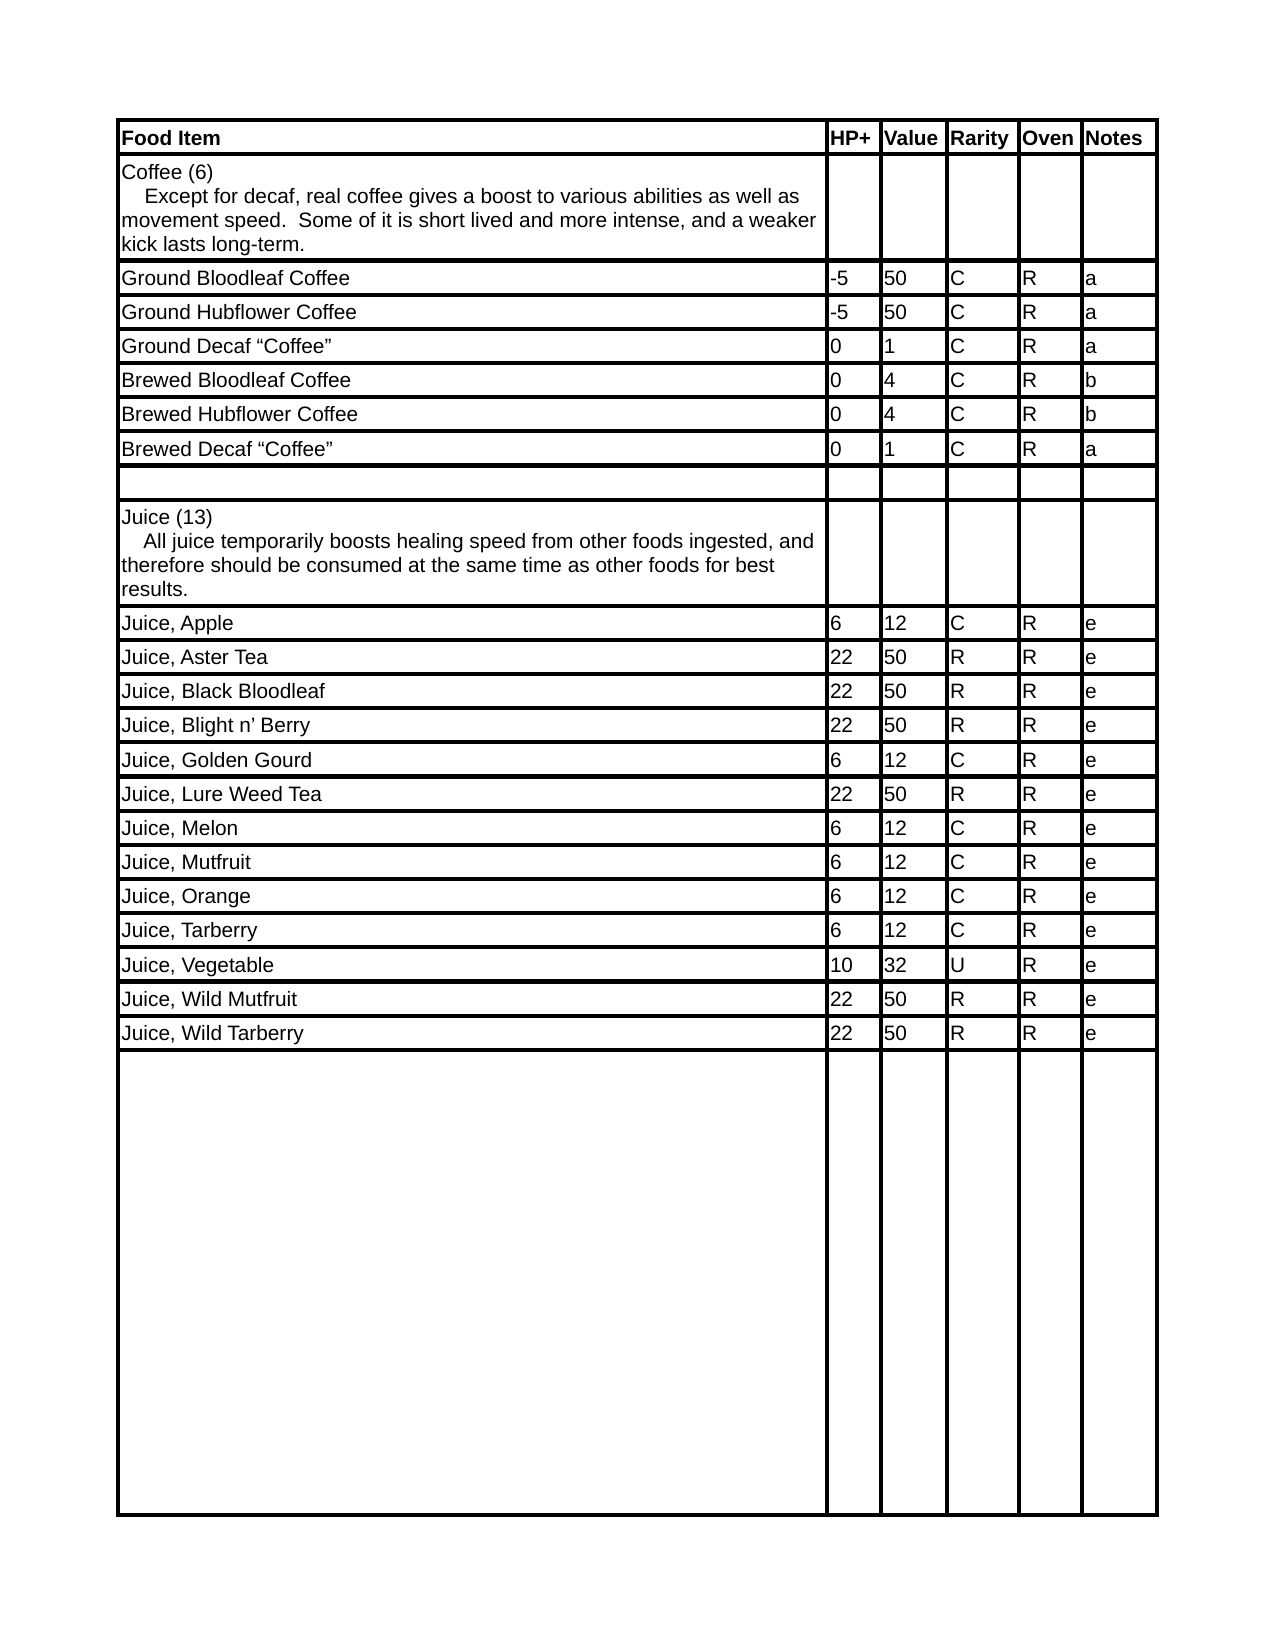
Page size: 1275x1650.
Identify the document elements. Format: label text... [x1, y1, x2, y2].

table_cell C [949, 433, 1017, 463]
table_header Food Item [120, 122, 825, 152]
table_cell [1084, 468, 1155, 497]
table_cell [1084, 1052, 1155, 1513]
table_cell [1084, 502, 1155, 603]
table_cell C [949, 915, 1017, 945]
table_cell R [1021, 847, 1080, 877]
table_cell C [949, 813, 1017, 843]
table_cell -5 [829, 263, 879, 292]
table_cell R [1021, 813, 1080, 843]
table_cell 12 [883, 813, 945, 843]
table_cell 12 [883, 847, 945, 877]
table_header Notes [1084, 122, 1155, 152]
table_cell e [1084, 608, 1155, 638]
table_cell Brewed Hubflower Coffee [120, 399, 825, 429]
table_cell [883, 502, 945, 603]
table_cell Juice, Aster Tea [120, 642, 825, 672]
table_cell 22 [829, 642, 879, 672]
table_cell e [1084, 710, 1155, 740]
table_cell 0 [829, 331, 879, 361]
table_cell [120, 468, 825, 497]
table_cell Juice (13) All juice temporarily boosts healing speed from other foods ingested, and therefore should be consumed at the same time as other foods for best results. [120, 502, 825, 603]
table_cell R [1021, 297, 1080, 327]
table_header Oven [1021, 122, 1080, 152]
table_cell 22 [829, 1018, 879, 1048]
table_cell R [1021, 642, 1080, 672]
table_cell 50 [883, 676, 945, 706]
table_cell Juice, Apple [120, 608, 825, 638]
table_cell e [1084, 881, 1155, 911]
table_cell 22 [829, 984, 879, 1013]
table_cell 50 [883, 263, 945, 292]
table_cell 50 [883, 984, 945, 1013]
table_cell [949, 156, 1017, 258]
table_cell a [1084, 263, 1155, 292]
table_cell e [1084, 847, 1155, 877]
table_cell 12 [883, 881, 945, 911]
table_cell 50 [883, 1018, 945, 1048]
table_cell Juice, Black Bloodleaf [120, 676, 825, 706]
table_cell 12 [883, 915, 945, 945]
table_cell 22 [829, 710, 879, 740]
table_cell R [1021, 676, 1080, 706]
table_cell R [949, 642, 1017, 672]
table_cell Ground Bloodleaf Coffee [120, 263, 825, 292]
table_cell C [949, 881, 1017, 911]
table_header HP+ [829, 122, 879, 152]
table_cell R [1021, 949, 1080, 979]
table_cell R [949, 676, 1017, 706]
table_cell R [949, 1018, 1017, 1048]
table_cell [829, 502, 879, 603]
table_cell 0 [829, 365, 879, 395]
table_cell [1021, 156, 1080, 258]
table_cell C [949, 297, 1017, 327]
table_cell Brewed Decaf “Coffee” [120, 433, 825, 463]
table_cell Juice, Melon [120, 813, 825, 843]
table_cell R [949, 710, 1017, 740]
table_cell Juice, Orange [120, 881, 825, 911]
table_cell R [1021, 915, 1080, 945]
table_cell 0 [829, 433, 879, 463]
table_cell e [1084, 642, 1155, 672]
table_cell [883, 156, 945, 258]
table_cell 6 [829, 881, 879, 911]
table_cell e [1084, 915, 1155, 945]
table_cell Juice, Tarberry [120, 915, 825, 945]
table_cell R [1021, 881, 1080, 911]
table_cell [120, 1052, 825, 1513]
table_cell -5 [829, 297, 879, 327]
table_cell e [1084, 813, 1155, 843]
table_cell 1 [883, 331, 945, 361]
table_cell R [949, 779, 1017, 808]
table_cell C [949, 331, 1017, 361]
table_cell R [1021, 263, 1080, 292]
table_cell Juice, Wild Tarberry [120, 1018, 825, 1048]
table_cell [1021, 502, 1080, 603]
table_cell R [1021, 365, 1080, 395]
table_cell 6 [829, 847, 879, 877]
table_cell 0 [829, 399, 879, 429]
table_cell Juice, Wild Mutfruit [120, 984, 825, 1013]
table_cell a [1084, 433, 1155, 463]
table_cell [829, 156, 879, 258]
table_cell C [949, 263, 1017, 292]
table_cell Juice, Mutfruit [120, 847, 825, 877]
table_cell e [1084, 779, 1155, 808]
table_cell 32 [883, 949, 945, 979]
table_cell [1084, 156, 1155, 258]
table_cell 4 [883, 399, 945, 429]
table_header Value [883, 122, 945, 152]
table_cell R [1021, 399, 1080, 429]
table_cell [829, 468, 879, 497]
table_cell R [1021, 744, 1080, 774]
table_cell R [1021, 710, 1080, 740]
table_cell [829, 1052, 879, 1513]
table_cell [949, 1052, 1017, 1513]
table_cell e [1084, 949, 1155, 979]
table_cell e [1084, 1018, 1155, 1048]
table_cell 6 [829, 608, 879, 638]
table_cell a [1084, 331, 1155, 361]
table_cell e [1084, 984, 1155, 1013]
table_cell U [949, 949, 1017, 979]
table_cell Ground Decaf “Coffee” [120, 331, 825, 361]
table_cell C [949, 847, 1017, 877]
table_cell C [949, 365, 1017, 395]
table_cell [883, 1052, 945, 1513]
table_cell R [1021, 779, 1080, 808]
table_header Rarity [949, 122, 1017, 152]
table_cell [949, 468, 1017, 497]
table_cell R [1021, 608, 1080, 638]
table_cell e [1084, 744, 1155, 774]
table_cell b [1084, 365, 1155, 395]
table_cell 6 [829, 744, 879, 774]
table_cell Brewed Bloodleaf Coffee [120, 365, 825, 395]
table_cell Juice, Golden Gourd [120, 744, 825, 774]
table_cell 12 [883, 744, 945, 774]
table_cell R [1021, 331, 1080, 361]
table_cell 50 [883, 779, 945, 808]
table_cell Juice, Vegetable [120, 949, 825, 979]
table_cell [949, 502, 1017, 603]
table_cell C [949, 608, 1017, 638]
table_cell [883, 468, 945, 497]
table_cell 50 [883, 642, 945, 672]
table_cell R [1021, 1018, 1080, 1048]
table_cell Juice, Lure Weed Tea [120, 779, 825, 808]
table_cell 10 [829, 949, 879, 979]
table_cell C [949, 744, 1017, 774]
table_cell 50 [883, 297, 945, 327]
table_cell 12 [883, 608, 945, 638]
table_cell 4 [883, 365, 945, 395]
table_cell C [949, 399, 1017, 429]
table_cell 1 [883, 433, 945, 463]
table_cell 50 [883, 710, 945, 740]
table_cell R [949, 984, 1017, 1013]
table_cell [1021, 468, 1080, 497]
table_cell e [1084, 676, 1155, 706]
table_cell [1021, 1052, 1080, 1513]
table_cell 22 [829, 676, 879, 706]
table_cell Ground Hubflower Coffee [120, 297, 825, 327]
table_cell 6 [829, 813, 879, 843]
table_cell R [1021, 433, 1080, 463]
table_cell R [1021, 984, 1080, 1013]
table_cell 6 [829, 915, 879, 945]
table_cell Juice, Blight n’ Berry [120, 710, 825, 740]
table_cell a [1084, 297, 1155, 327]
table_cell b [1084, 399, 1155, 429]
table_cell Coffee (6) Except for decaf, real coffee gives a boost to various abilities as well as movement speed. Some of it is short lived and more intense, and a weaker kick lasts long-term. [120, 156, 825, 258]
table_cell 22 [829, 779, 879, 808]
